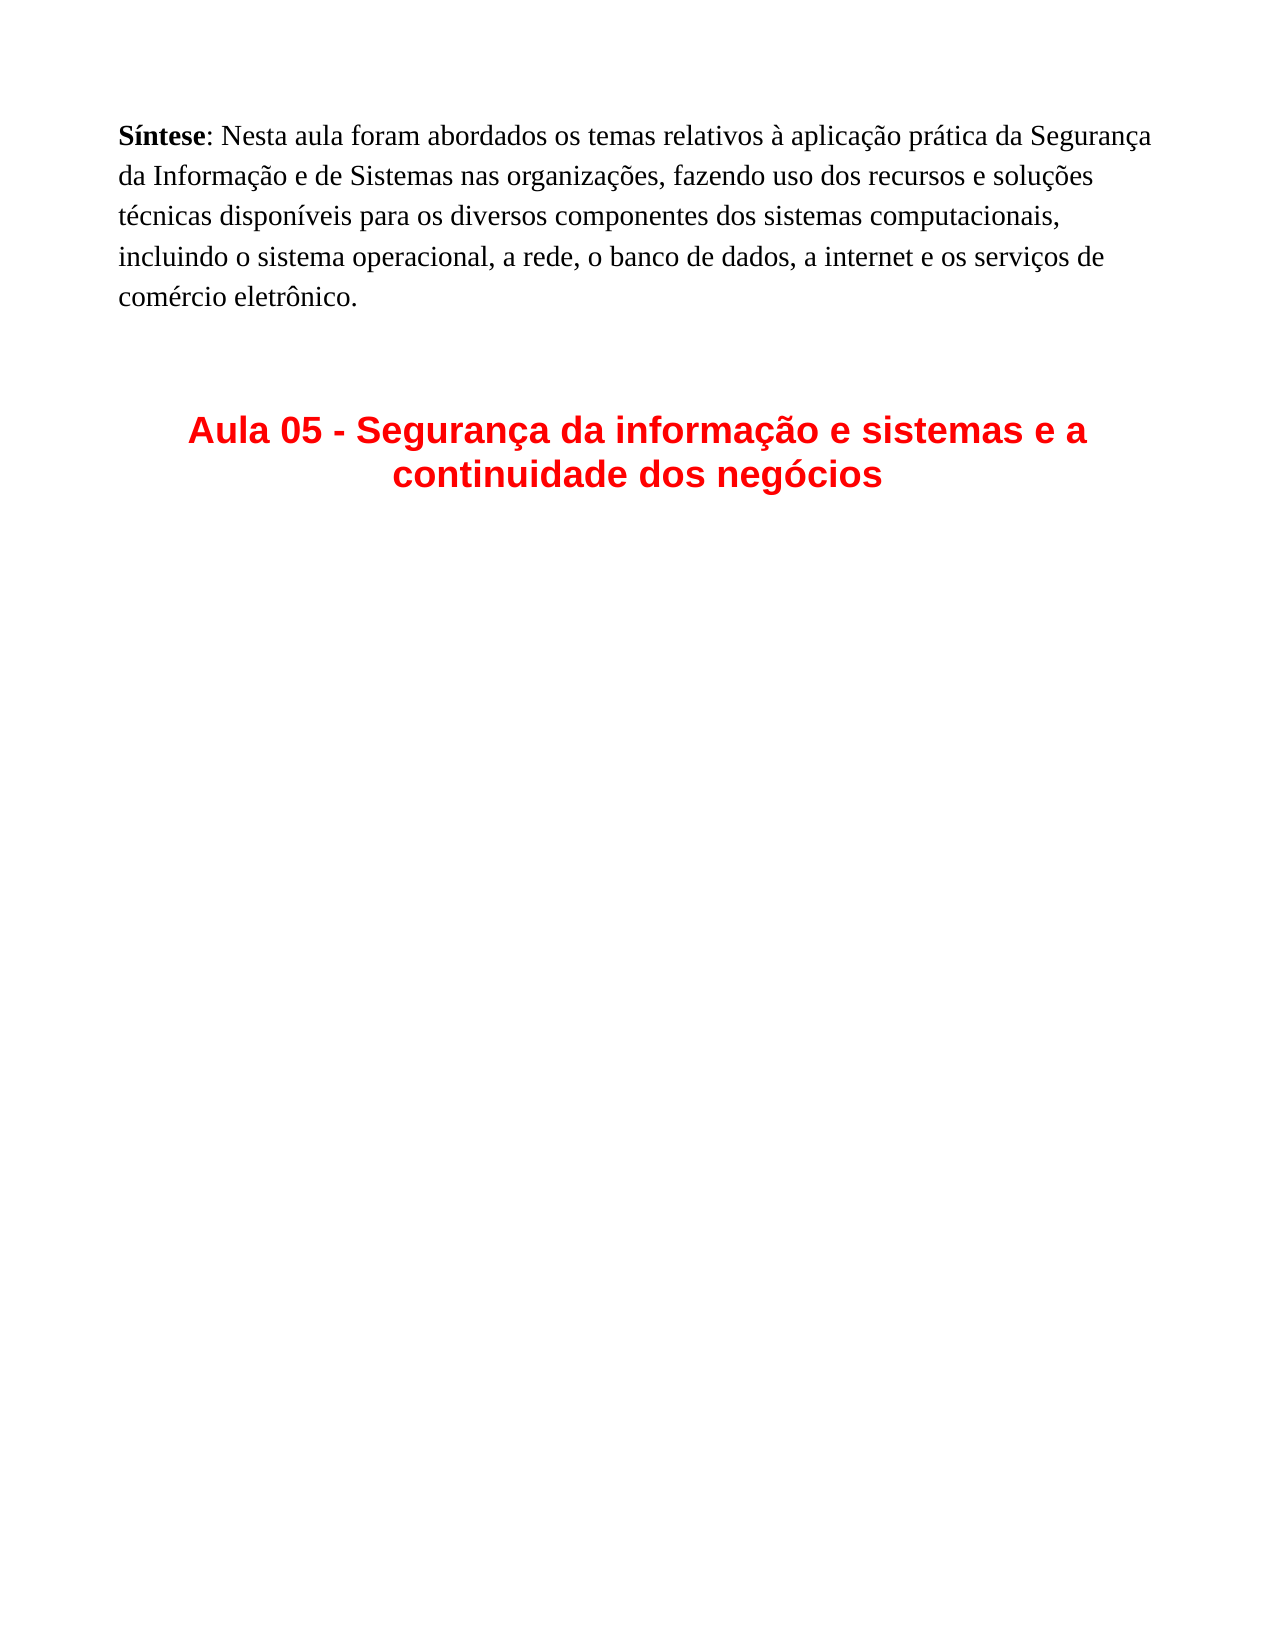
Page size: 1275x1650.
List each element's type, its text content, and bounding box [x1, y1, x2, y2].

text Síntese: Nesta aula foram abordados os temas relativos à aplicação prática da Segurança da Informação e de Sistemas nas organizações, fazendo uso dos recursos e soluções técnicas disponíveis para os diversos componentes dos sistemas computacionais, incluindo o sistema operacional, a rede, o banco de dados, a internet e os serviços de comércio eletrônico. [118, 118, 1157, 312]
subtitle Aula 05 - Segurança da informação e sistemas e a continuidade dos negócios [118, 408, 1157, 495]
